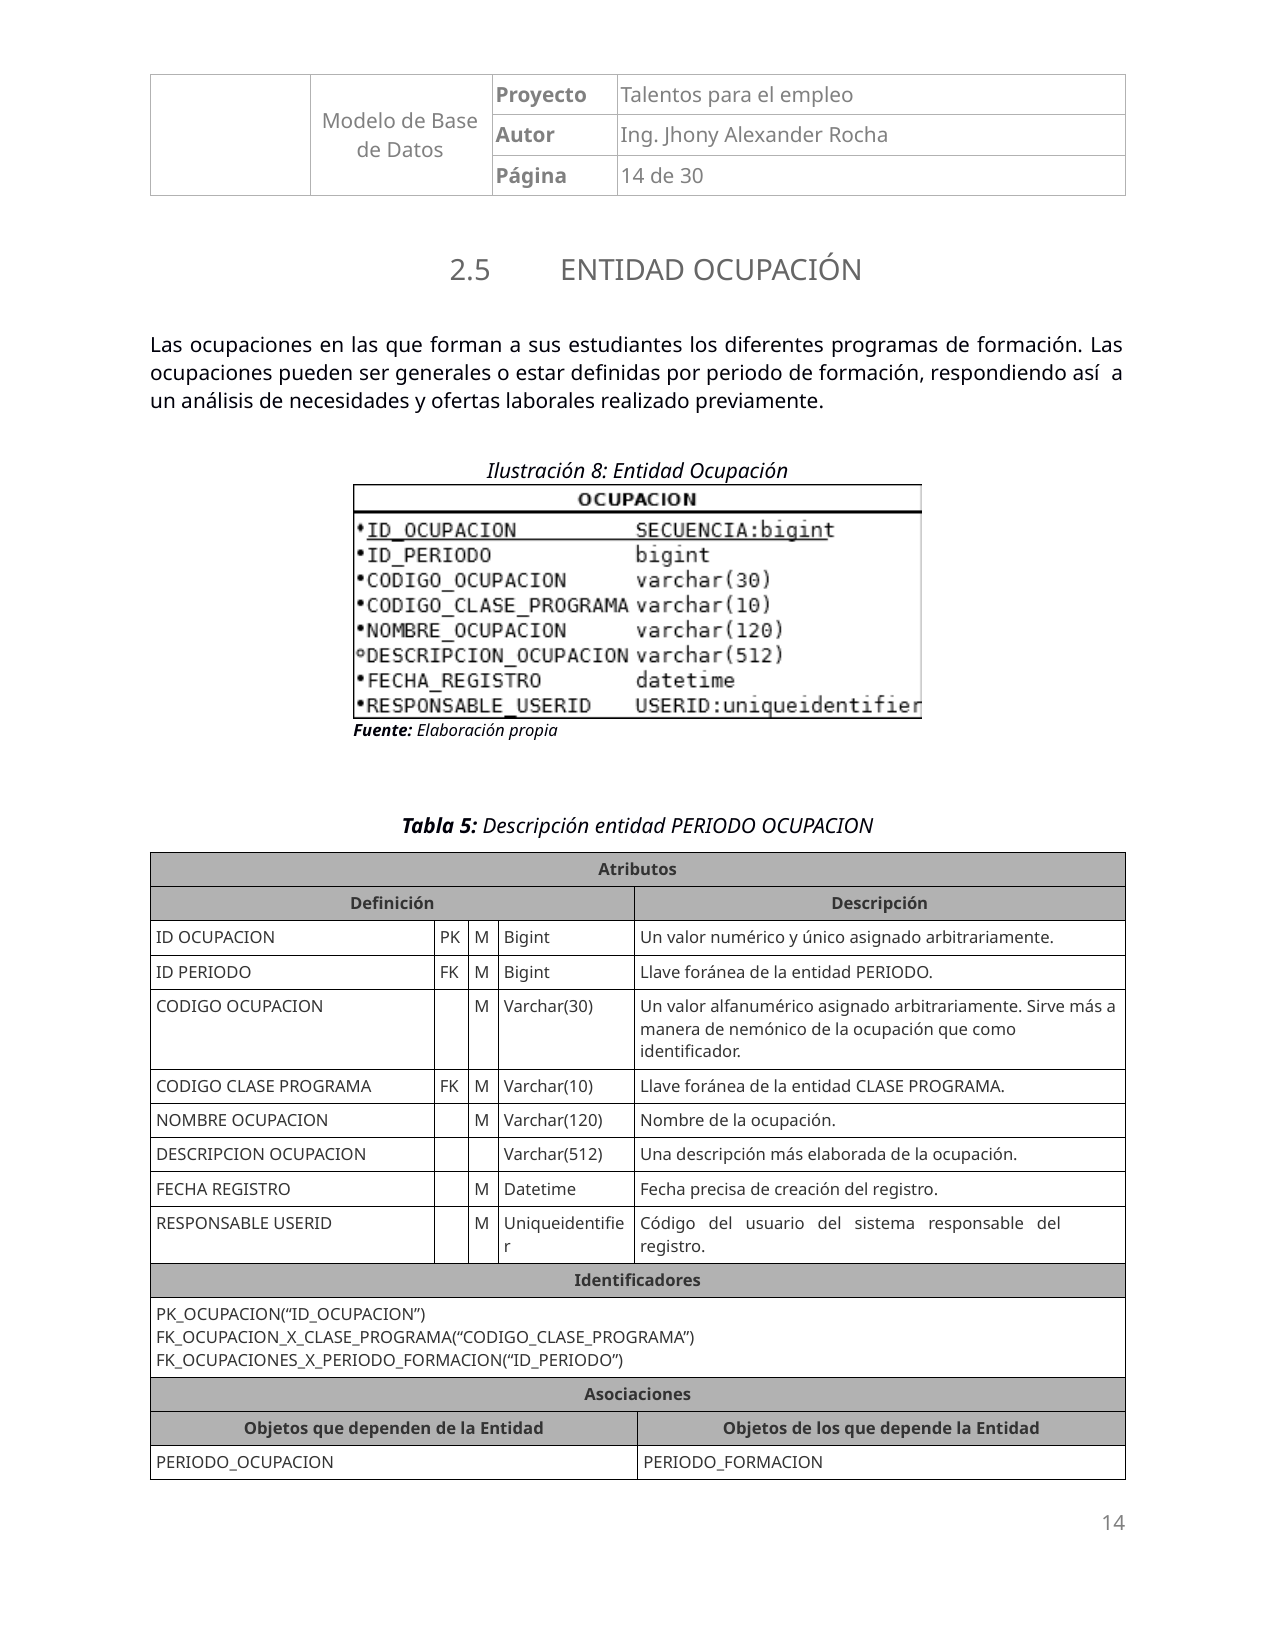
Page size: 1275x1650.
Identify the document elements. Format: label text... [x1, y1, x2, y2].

table_cell Varchar(30) [499, 990, 634, 1068]
table_cell M [469, 956, 498, 989]
table_cell M [469, 1070, 498, 1103]
table_header Atributos [151, 853, 1125, 886]
table_cell M [469, 990, 498, 1068]
table_cell [435, 1207, 468, 1263]
table_cell Varchar(512) [499, 1138, 634, 1171]
subtitle Entidad Ocupación [179, 249, 1125, 289]
table_cell M [469, 1207, 498, 1263]
text Las ocupaciones en las que forman a sus estudiantes los diferentes programas de formación. Las ocupaciones pueden ser generales o estar definidas por periodo de formación, respondiendo así a un análisis de necesidades y ofertas laborales realizado previamente. [150, 330, 1125, 415]
table_cell [435, 990, 468, 1068]
table_cell PK_OCUPACION(“ID_OCUPACION”) FK_OCUPACION_X_CLASE_PROGRAMA(“CODIGO_CLASE_PROGRAMA”) FK_OCUPACIONES_X_PERIODO_FORMACION(“ID_PERIODO”) [151, 1298, 1125, 1377]
table_cell Bigint [499, 921, 634, 954]
table_cell PK [435, 921, 468, 954]
table_cell CODIGO OCUPACION [151, 990, 434, 1068]
table_cell [469, 1138, 498, 1171]
table_cell FK [435, 956, 468, 989]
table_cell Fecha precisa de creación del registro. [635, 1172, 1125, 1206]
table_cell Bigint [499, 956, 634, 989]
picture [353, 484, 922, 719]
table_cell DESCRIPCION OCUPACION [151, 1138, 434, 1171]
table_cell Varchar(10) [499, 1070, 634, 1103]
table_cell Varchar(120) [499, 1104, 634, 1137]
table_cell Asociaciones [151, 1378, 1125, 1411]
table_cell [435, 1172, 468, 1206]
table_cell ID OCUPACION [151, 921, 434, 954]
table_cell ID PERIODO [151, 956, 434, 989]
table_cell PERIODO_FORMACION [638, 1446, 1125, 1479]
table_cell FECHA REGISTRO [151, 1172, 434, 1206]
table_cell Objetos que dependen de la Entidad [151, 1412, 637, 1445]
text Fuente: Elaboración propia [353, 719, 922, 741]
table_cell Definición [151, 887, 634, 920]
table_cell M [469, 1104, 498, 1137]
table_cell [435, 1104, 468, 1137]
table_cell Un valor alfanumérico asignado arbitrariamente. Sirve más a manera de nemónico de la ocupación que como identificador. [635, 990, 1125, 1068]
table_cell M [469, 921, 498, 954]
table_cell NOMBRE OCUPACION [151, 1104, 434, 1137]
table_cell CODIGO CLASE PROGRAMA [151, 1070, 434, 1103]
table_cell Una descripción más elaborada de la ocupación. [635, 1138, 1125, 1171]
table_cell Llave foránea de la entidad PERIODO. [635, 956, 1125, 989]
text Tabla 5: Descripción entidad PERIODO OCUPACION [150, 811, 1125, 839]
table_cell PERIODO_OCUPACION [151, 1446, 637, 1479]
table_cell FK [435, 1070, 468, 1103]
table_cell Objetos de los que depende la Entidad [638, 1412, 1125, 1445]
table_cell Nombre de la ocupación. [635, 1104, 1125, 1137]
table_cell Código del usuario del sistema responsable del registro. [635, 1207, 1125, 1263]
table_cell Identificadores [151, 1264, 1125, 1297]
table_cell M [469, 1172, 498, 1206]
table_cell [435, 1138, 468, 1171]
table_cell Descripción [635, 887, 1125, 920]
text Ilustración 8: Entidad Ocupación [353, 456, 922, 484]
table_cell Un valor numérico y único asignado arbitrariamente. [635, 921, 1125, 954]
table_cell RESPONSABLE USERID [151, 1207, 434, 1263]
table_cell Datetime [499, 1172, 634, 1206]
table_cell Uniqueidentifier [499, 1207, 634, 1263]
table_cell Llave foránea de la entidad CLASE PROGRAMA. [635, 1070, 1125, 1103]
